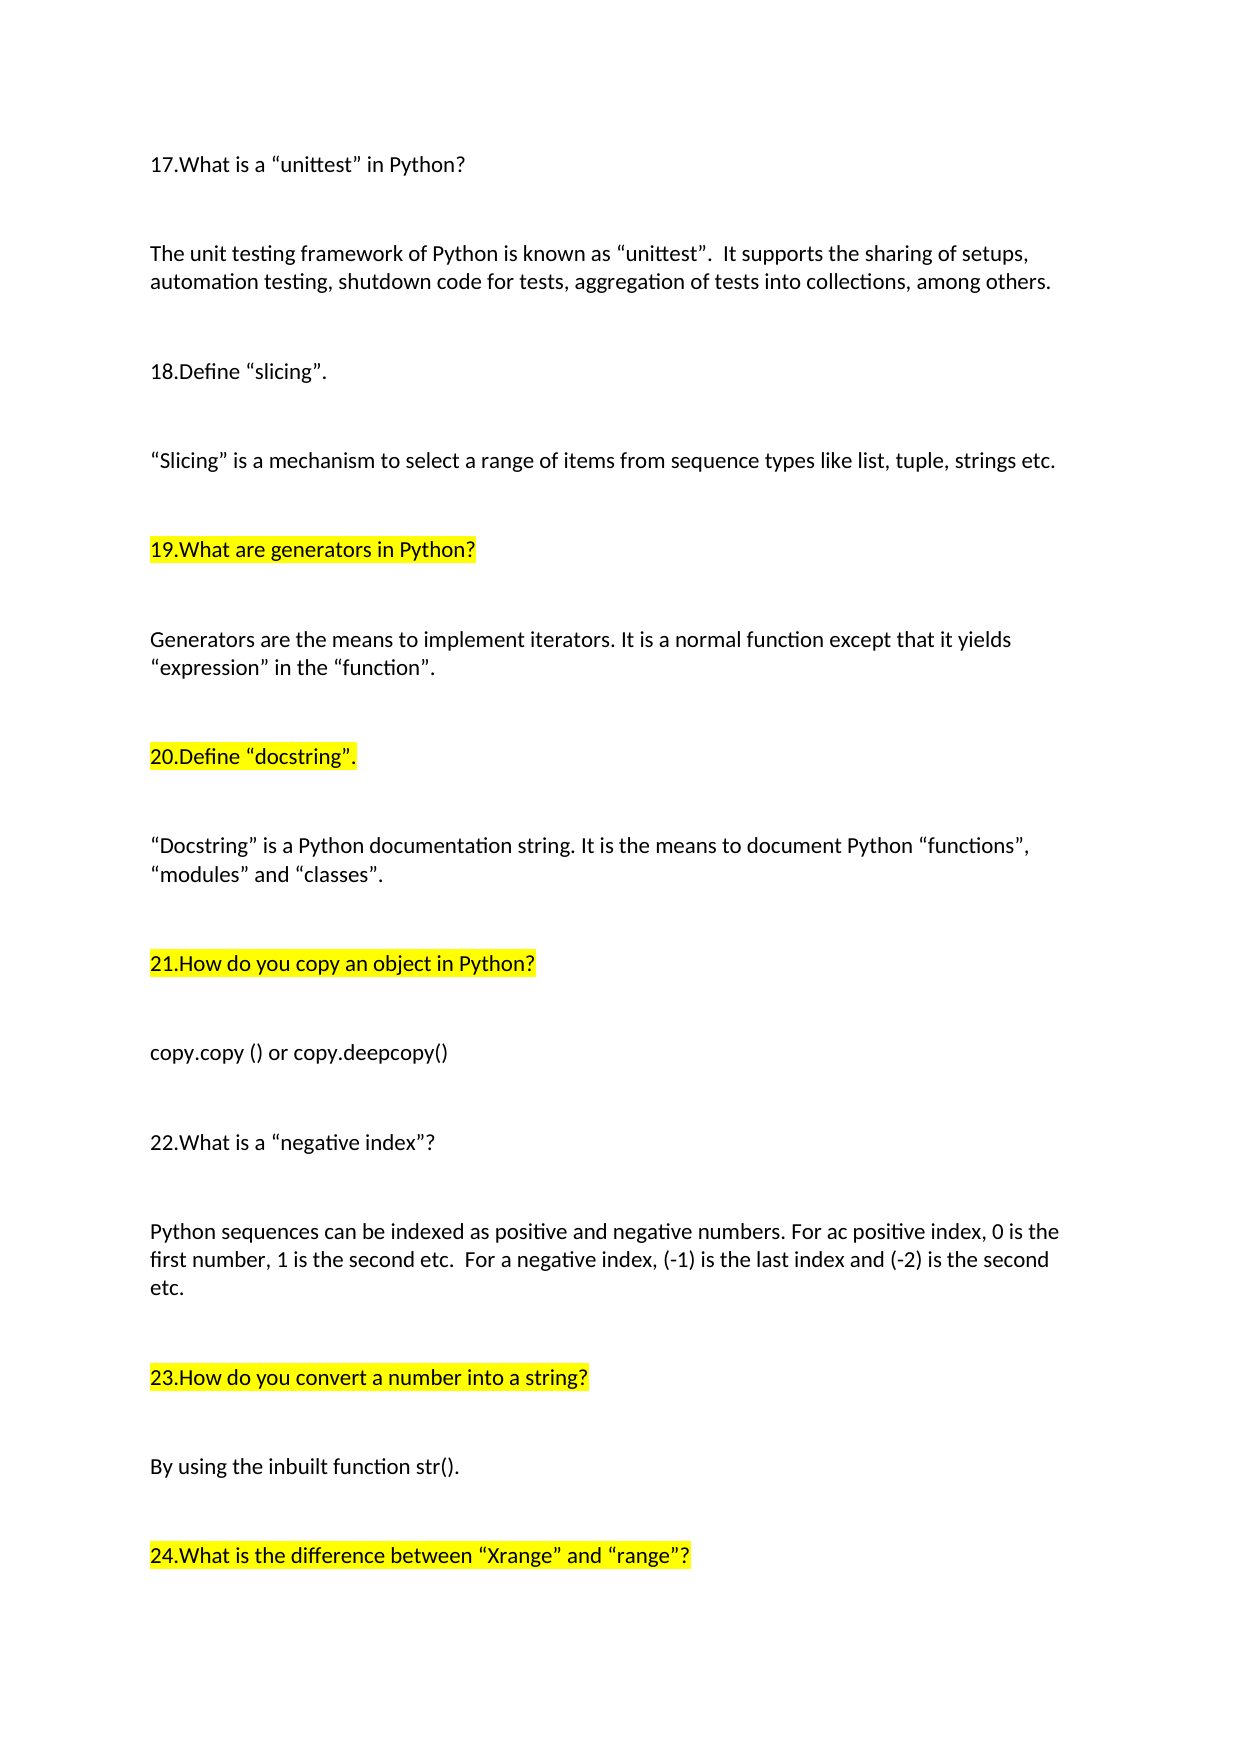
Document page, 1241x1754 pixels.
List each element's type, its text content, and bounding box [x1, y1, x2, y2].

text 19.What are generators in Python? [150, 536, 1090, 563]
text 21.How do you copy an object in Python? [150, 949, 1090, 977]
text 20.Define “docstring”. [150, 742, 1090, 770]
text 18.Define “slicing”. [150, 357, 1090, 385]
text 24.What is the difference between “Xrange” and “range”? [150, 1541, 1090, 1569]
text By using the inbuilt function str(). [150, 1452, 1090, 1480]
text “Docstring” is a Python documentation string. It is the means to document Python “functions”, “modules” and “classes”. [150, 832, 1090, 888]
text 23.How do you convert a number into a string? [150, 1363, 1090, 1391]
text copy.copy () or copy.deepcopy() [150, 1038, 1090, 1066]
text The unit testing framework of Python is known as “unittest”. It supports the sharing of setups, automation testing, shutdown code for tests, aggregation of tests into collections, among others. [150, 239, 1090, 295]
text 22.What is a “negative index”? [150, 1128, 1090, 1156]
text Python sequences can be indexed as positive and negative numbers. For ac positive index, 0 is the first number, 1 is the second etc. For a negative index, (-1) is the last index and (-2) is the second etc. [150, 1217, 1090, 1301]
text Generators are the means to implement iterators. It is a normal function except that it yields “expression” in the “function”. [150, 625, 1090, 681]
text 17.What is a “unittest” in Python? [150, 150, 1090, 178]
text “Slicing” is a mechanism to select a range of items from sequence types like list, tuple, strings etc. [150, 446, 1090, 474]
